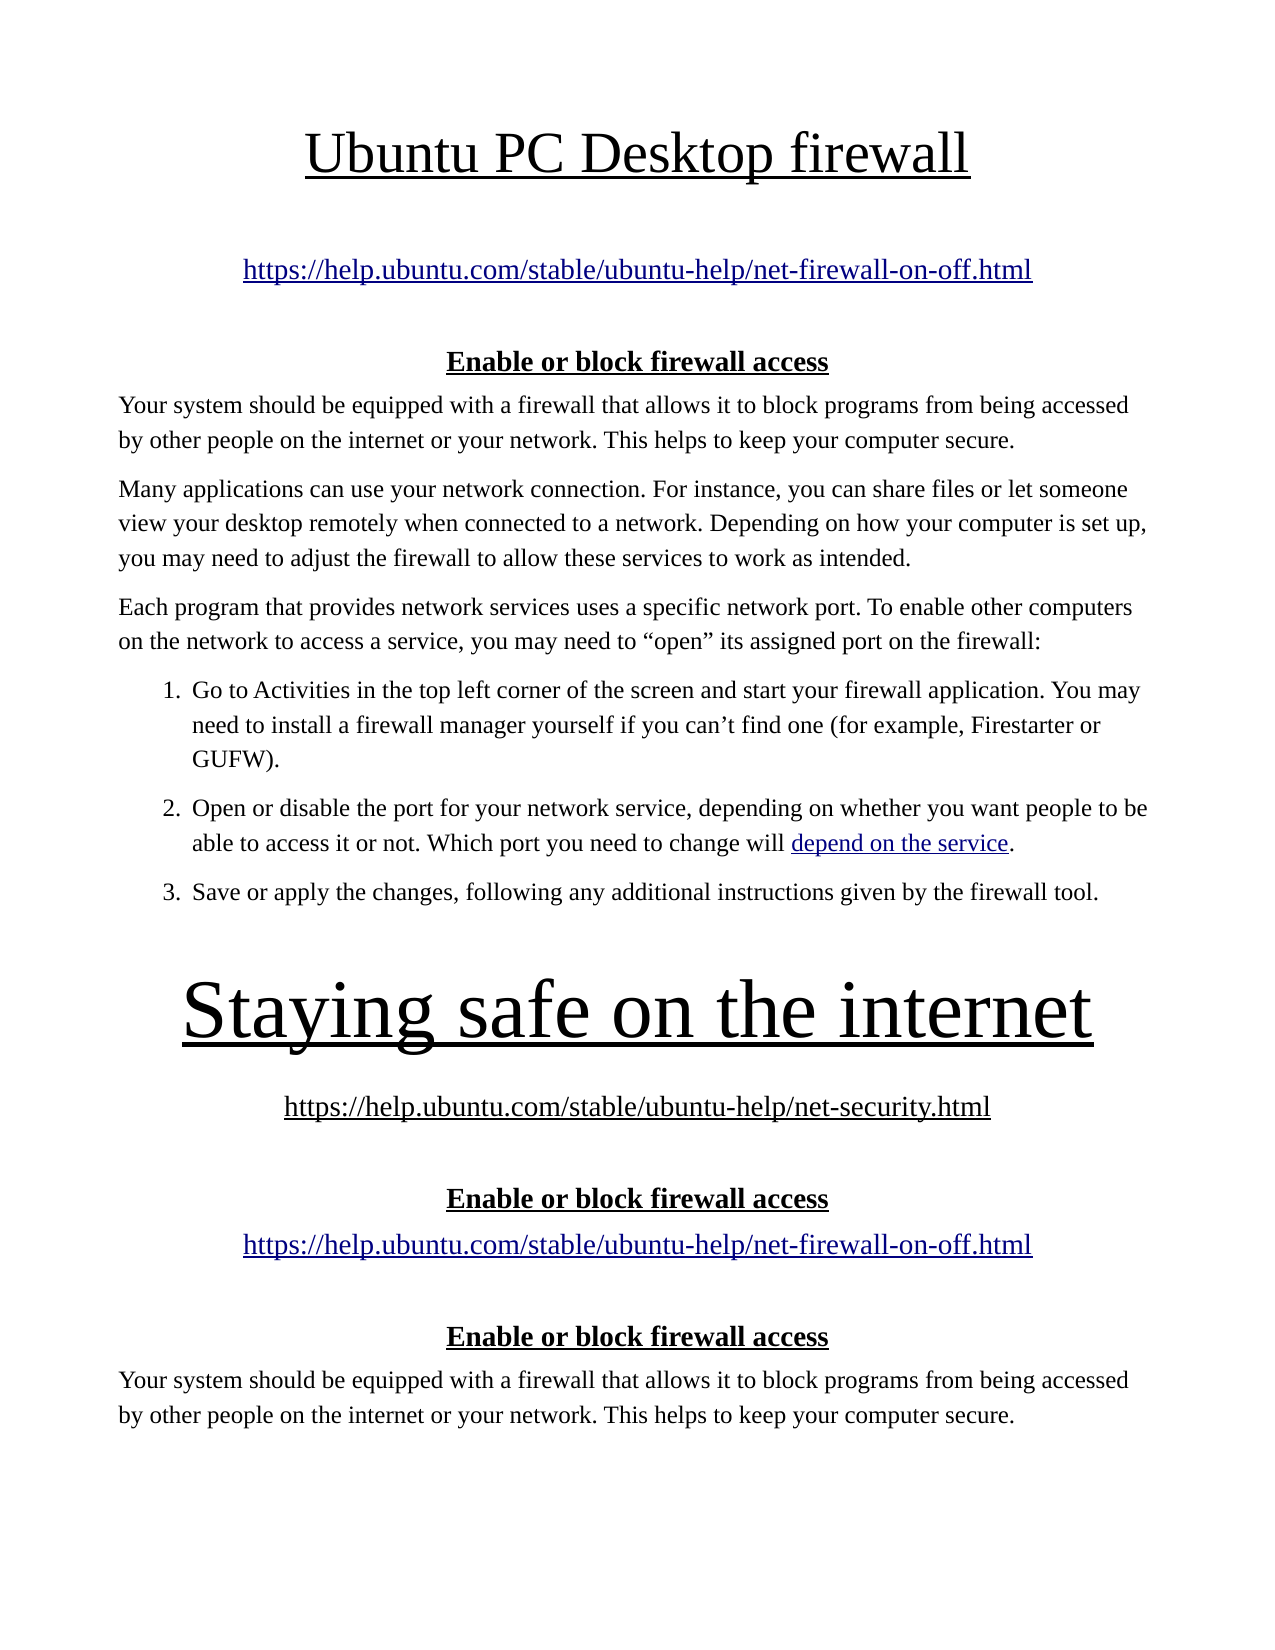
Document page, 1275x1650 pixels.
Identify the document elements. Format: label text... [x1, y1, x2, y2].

text Your system should be equipped with a firewall that allows it to block programs from being accessed by other people on the internet or your network. This helps to keep your computer secure. [118, 390, 1157, 454]
text https://help.ubuntu.com/stable/ubuntu-help/net-firewall-on-off.html [118, 1227, 1157, 1261]
text Staying safe on the internet [118, 960, 1157, 1056]
subtitle Enable or block firewall access [118, 1319, 1157, 1353]
text https://help.ubuntu.com/stable/ubuntu-help/net-firewall-on-off.html [118, 252, 1157, 286]
subtitle Enable or block firewall access [118, 1181, 1157, 1215]
text https://help.ubuntu.com/stable/ubuntu-help/net-security.html [118, 1089, 1157, 1123]
text Your system should be equipped with a firewall that allows it to block programs from being accessed by other people on the internet or your network. This helps to keep your computer secure. [118, 1365, 1157, 1428]
list Save or apply the changes, following any additional instructions given by the firewall tool. [162, 877, 1157, 906]
text Many applications can use your network connection. For instance, you can share files or let someone view your desktop remotely when connected to a network. Depending on how your computer is set up, you may need to adjust the firewall to allow these services to work as intended. [118, 474, 1157, 572]
list Go to Activities in the top left corner of the screen and start your firewall application. You may need to install a firewall manager yourself if you can’t find one (for example, Firestarter or GUFW). [162, 676, 1157, 773]
text Each program that provides network services uses a specific network port. To enable other computers on the network to access a service, you may need to “open” its assigned port on the firewall: [118, 592, 1157, 655]
text Ubuntu PC Desktop firewall [118, 118, 1157, 185]
list Open or disable the port for your network service, depending on whether you want people to be able to access it or not. Which port you need to change will depend on the service. [162, 793, 1157, 857]
subtitle Enable or block firewall access [118, 344, 1157, 378]
